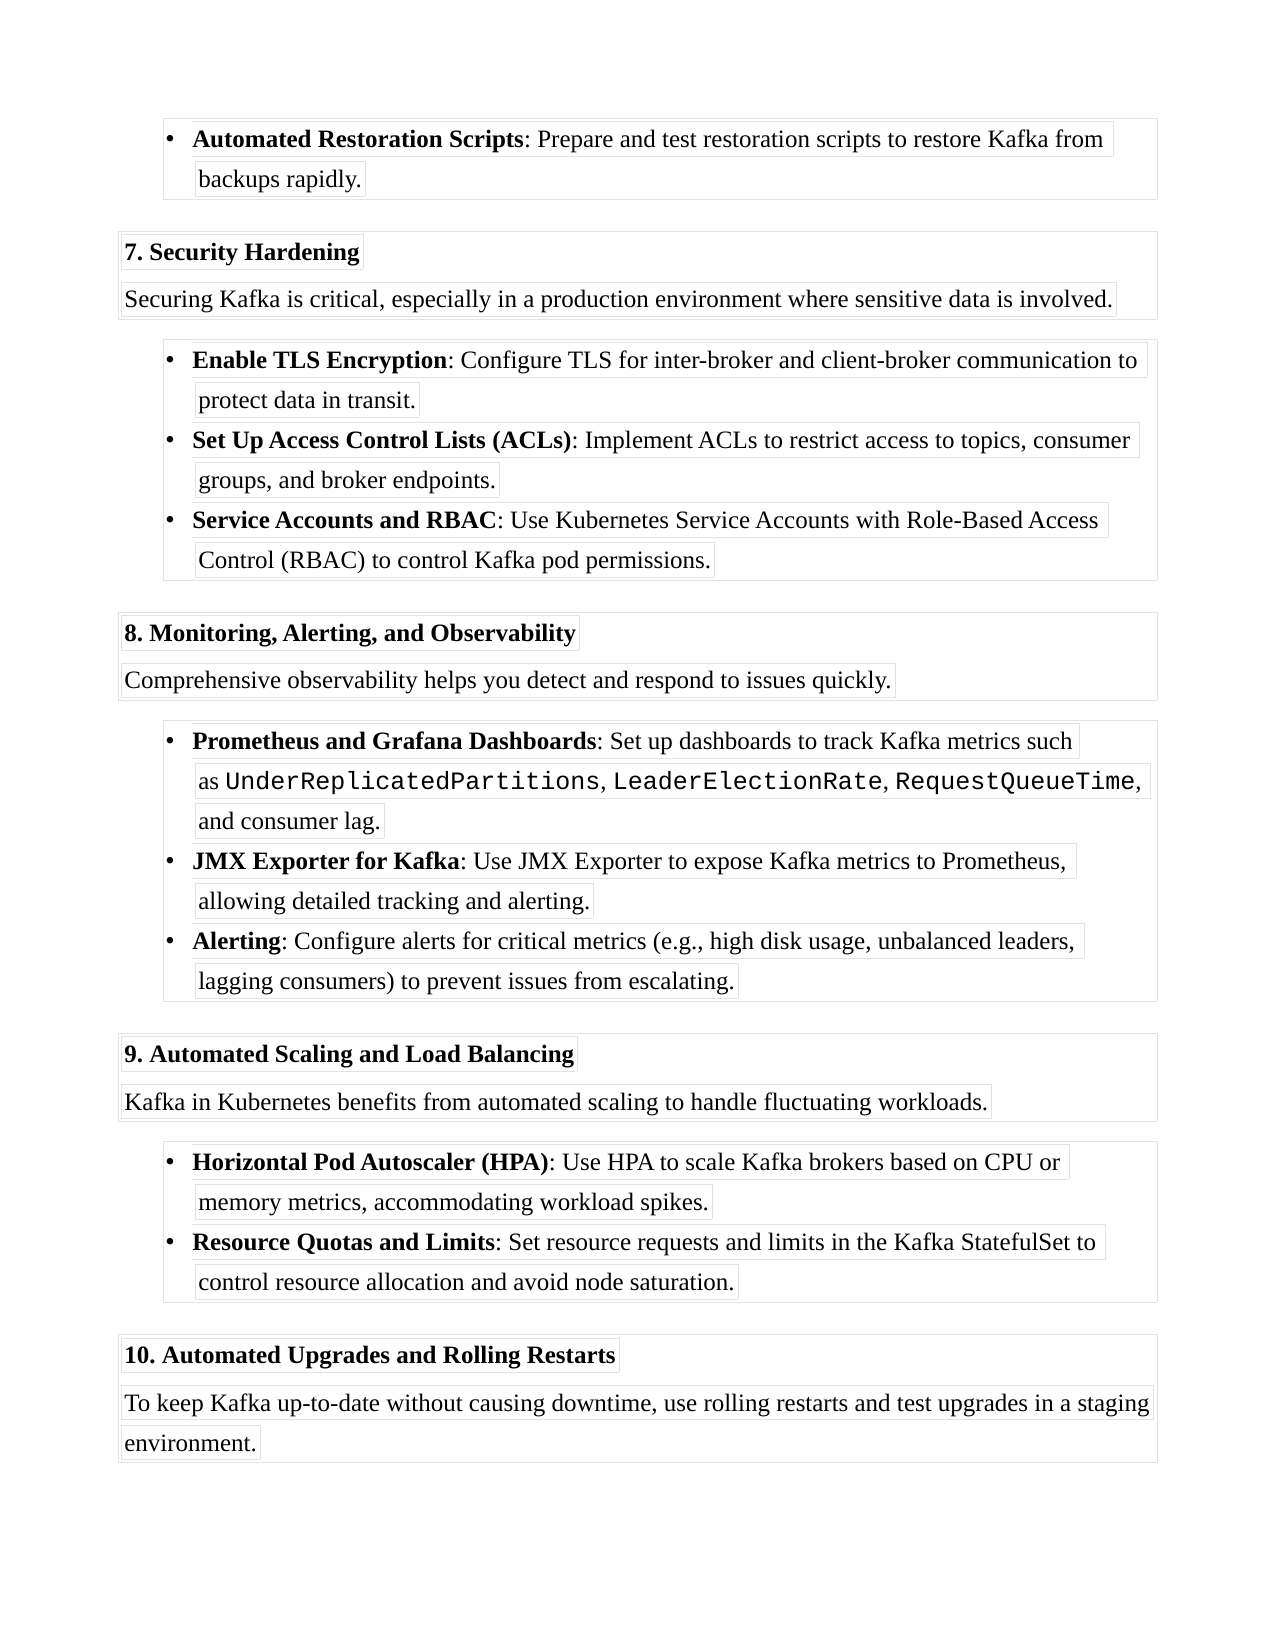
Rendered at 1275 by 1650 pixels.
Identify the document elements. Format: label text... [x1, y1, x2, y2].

list JMX Exporter for Kafka: Use JMX Exporter to expose Kafka metrics to Prometheus, allowing detailed tracking and alerting. [164, 840, 1157, 918]
subtitle 7. Security Hardening [119, 232, 1157, 269]
text Kafka in Kubernetes benefits from automated scaling to handle fluctuating workloads. [119, 1081, 1157, 1121]
text Securing Kafka is critical, especially in a production environment where sensitive data is involved. [119, 278, 1157, 319]
list Set Up Access Control Lists (ACLs): Implement ACLs to restrict access to topics, consumer groups, and broker endpoints. [164, 419, 1157, 497]
list Enable TLS Encryption: Configure TLS for inter-broker and client-broker communication to protect data in transit. [164, 340, 1157, 417]
list Resource Quotas and Limits: Set resource requests and limits in the Kafka StatefulSet to control resource allocation and avoid node saturation. [164, 1221, 1157, 1302]
text To keep Kafka up-to-date without causing downtime, use rolling restarts and test upgrades in a staging environment. [119, 1382, 1157, 1462]
list Service Accounts and RBAC: Use Kubernetes Service Accounts with Role-Based Access Control (RBAC) to control Kafka pod permissions. [164, 499, 1157, 580]
subtitle 10. Automated Upgrades and Rolling Restarts [119, 1335, 1157, 1372]
subtitle 9. Automated Scaling and Load Balancing [119, 1034, 1157, 1071]
list Automated Restoration Scripts: Prepare and test restoration scripts to restore Kafka from backups rapidly. [164, 119, 1157, 199]
list Alerting: Configure alerts for critical metrics (e.g., high disk usage, unbalanced leaders, lagging consumers) to prevent issues from escalating. [164, 920, 1157, 1001]
list Prometheus and Grafana Dashboards: Set up dashboards to track Kafka metrics such as UnderReplicatedPartitions, LeaderElectionRate, RequestQueueTime, and consumer lag. [164, 721, 1157, 838]
text Comprehensive observability helps you detect and respond to issues quickly. [119, 659, 1157, 700]
list Horizontal Pod Autoscaler (HPA): Use HPA to scale Kafka brokers based on CPU or memory metrics, accommodating workload spikes. [164, 1142, 1157, 1219]
subtitle 8. Monitoring, Alerting, and Observability [119, 613, 1157, 650]
